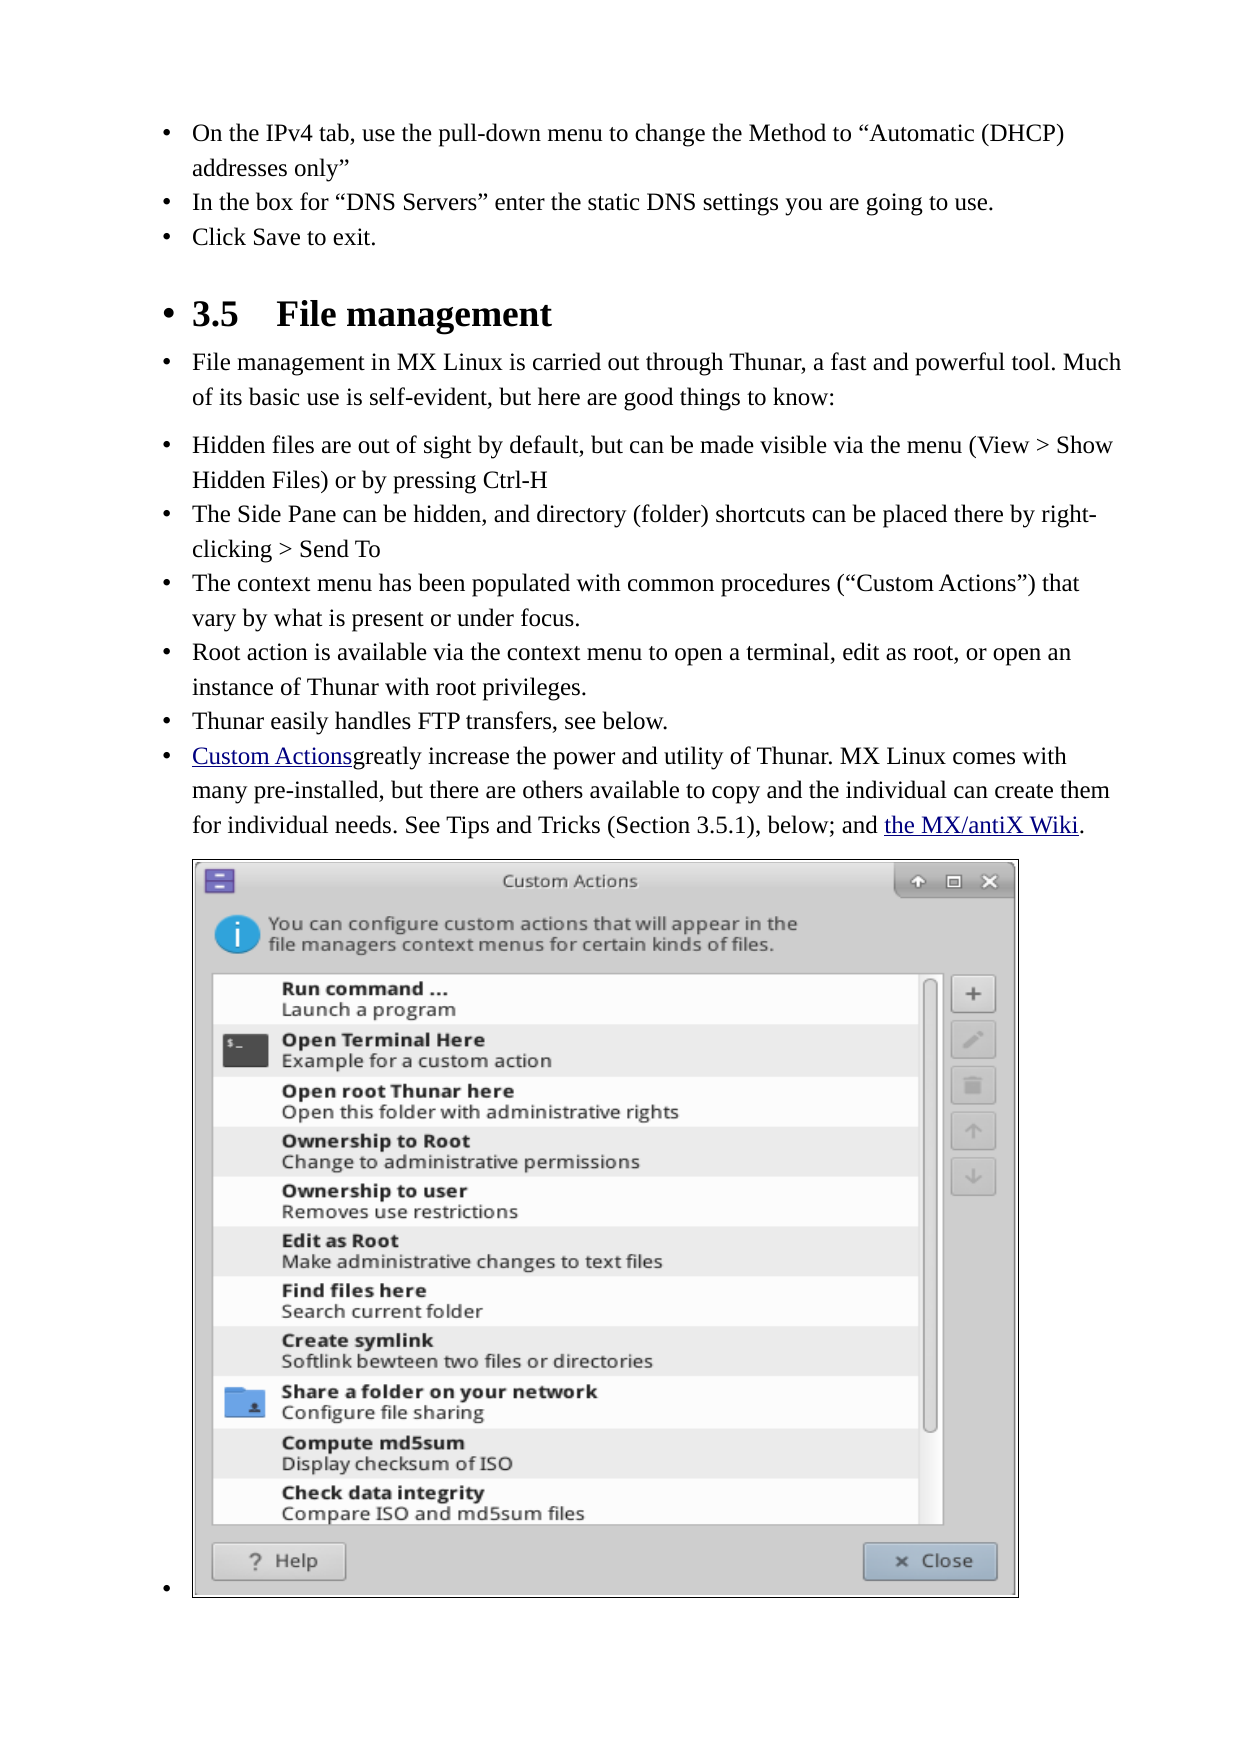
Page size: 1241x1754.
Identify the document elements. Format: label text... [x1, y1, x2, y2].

list Thunar easily handles FTP transfers, see below. [162, 706, 1122, 735]
subtitle 3.5 File management [162, 291, 1122, 334]
list Root action is available via the context menu to open a terminal, edit as root, or open an instance of Thunar with root privileges. [162, 637, 1122, 701]
list In the box for “DNS Servers” enter the static DNS settings you are going to use. [162, 187, 1122, 216]
list Hidden files are out of sight by default, but can be made visible via the menu (View > Show Hidden Files) or by pressing Ctrl-H [162, 431, 1122, 494]
list Click Save to exit. [162, 222, 1122, 250]
list The Side Pane can be hidden, and directory (folder) shortcuts can be placed there by right-clicking > Send To [162, 499, 1122, 563]
picture [194, 862, 1016, 1595]
list On the IPv4 tab, use the pull-down menu to change the Method to “Automatic (DHCP) addresses only” [162, 118, 1122, 181]
list File management in MX Linux is carried out through Thunar, a fast and powerful tool. Much of its basic use is self-evident, but here are good things to know: [162, 347, 1122, 410]
list Custom Actionsgreatly increase the power and utility of Thunar. MX Linux comes with many pre-installed, but there are others available to copy and the individual can create them for individual needs. See Tips and Tricks (Section 3.5.1), below; and the MX/antiX Wiki. [162, 741, 1122, 839]
list The context menu has been populated with common procedures (“Custom Actions”) that vary by what is present or under focus. [162, 568, 1122, 632]
